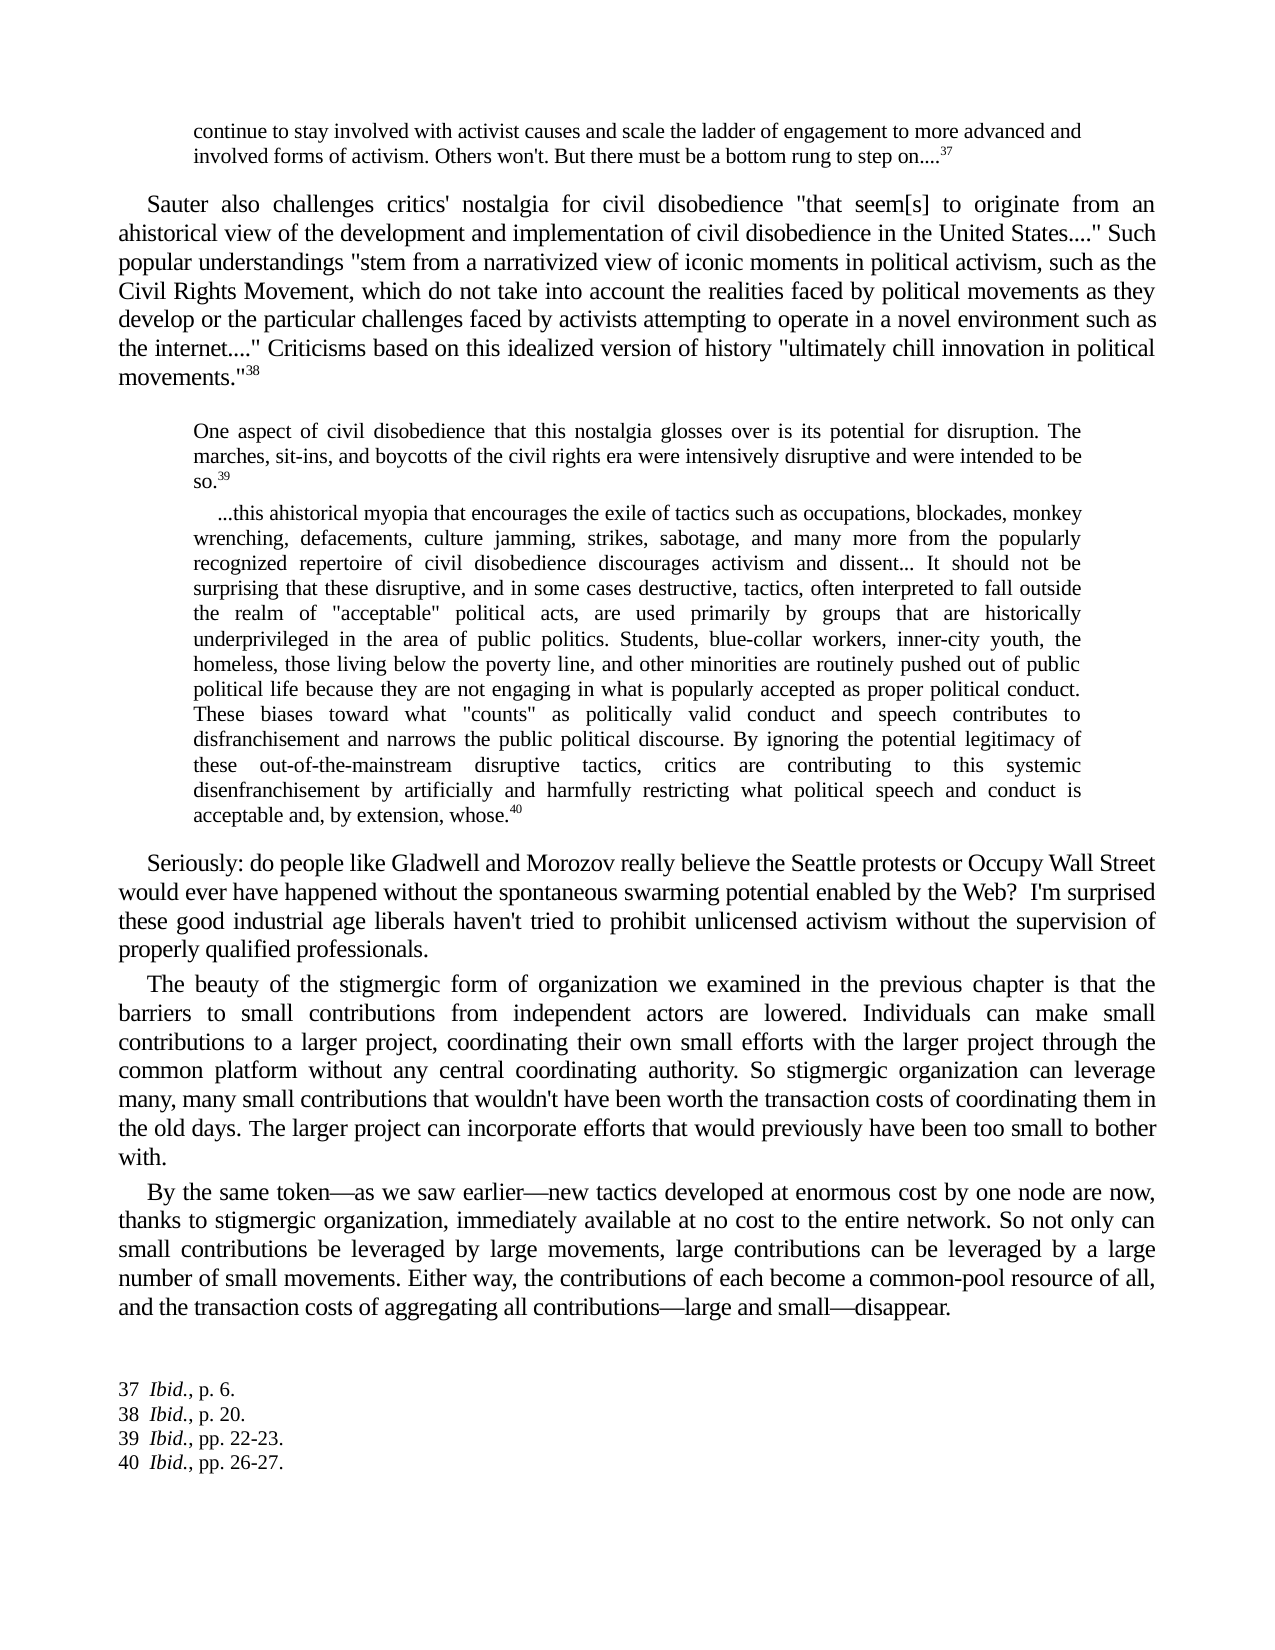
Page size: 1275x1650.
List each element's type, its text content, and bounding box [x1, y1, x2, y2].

text Seriously: do people like Gladwell and Morozov really believe the Seattle protests or Occupy Wall Street would ever have happened without the spontaneous swarming potential enabled by the Web? I'm surprised these good industrial age liberals haven't tried to prohibit unlicensed activism without the supervision of properly qualified professionals. [118, 848, 1157, 963]
text continue to stay involved with activist causes and scale the ladder of engagement to more advanced and involved forms of activism. Others won't. But there must be a bottom rung to step on.... [193, 118, 1082, 168]
text One aspect of civil disobedience that this nostalgia glosses over is its potential for disruption. The marches, sit-ins, and boycotts of the civil rights era were intensively disruptive and were intended to be so. [193, 418, 1082, 493]
text By the same token—as we saw earlier—new tactics developed at enormous cost by one node are now, thanks to stigmergic organization, immediately available at no cost to the entire network. So not only can small contributions be leveraged by large movements, large contributions can be leveraged by a large number of small movements. Either way, the contributions of each become a common-pool resource of all, and the transaction costs of aggregating all contributions—large and small—disappear. [118, 1177, 1157, 1320]
text Ibid., p. 20. [118, 1401, 1157, 1426]
text Sauter also challenges critics' nostalgia for civil disobedience "that seem[s] to originate from an ahistorical view of the development and implementation of civil disobedience in the United States...." Such popular understandings "stem from a narrativized view of iconic moments in political activism, such as the Civil Rights Movement, which do not take into account the realities faced by political movements as they develop or the particular challenges faced by activists attempting to operate in a novel environment such as the internet...." Criticisms based on this idealized version of history "ultimately chill innovation in political movements." [118, 189, 1157, 391]
text Ibid., p. 6. [118, 1377, 1157, 1401]
text ...this ahistorical myopia that encourages the exile of tactics such as occupations, blockades, monkey wrenching, defacements, culture jamming, strikes, sabotage, and many more from the popularly recognized repertoire of civil disobedience discourages activism and dissent... It should not be surprising that these disruptive, and in some cases destructive, tactics, often interpreted to fall outside the realm of "acceptable" political acts, are used primarily by groups that are historically underprivileged in the area of public politics. Students, blue-collar workers, inner-city youth, the homeless, those living below the poverty line, and other minorities are routinely pushed out of public political life because they are not engaging in what is popularly accepted as proper political conduct. These biases toward what "counts" as politically valid conduct and speech contributes to disfranchisement and narrows the public political discourse. By ignoring the potential legitimacy of these out-of-the-mainstream disruptive tactics, critics are contributing to this systemic disenfranchisement by artificially and harmfully restricting what political speech and conduct is acceptable and, by extension, whose. [193, 499, 1082, 827]
text The beauty of the stigmergic form of organization we examined in the previous chapter is that the barriers to small contributions from independent actors are lowered. Individuals can make small contributions to a larger project, coordinating their own small efforts with the larger project through the common platform without any central coordinating authority. So stigmergic organization can leverage many, many small contributions that wouldn't have been worth the transaction costs of coordinating them in the old days. The larger project can incorporate efforts that would previously have been too small to bother with. [118, 969, 1157, 1171]
text Ibid., pp. 26-27. [118, 1449, 1157, 1474]
text Ibid., pp. 22-23. [118, 1426, 1157, 1449]
